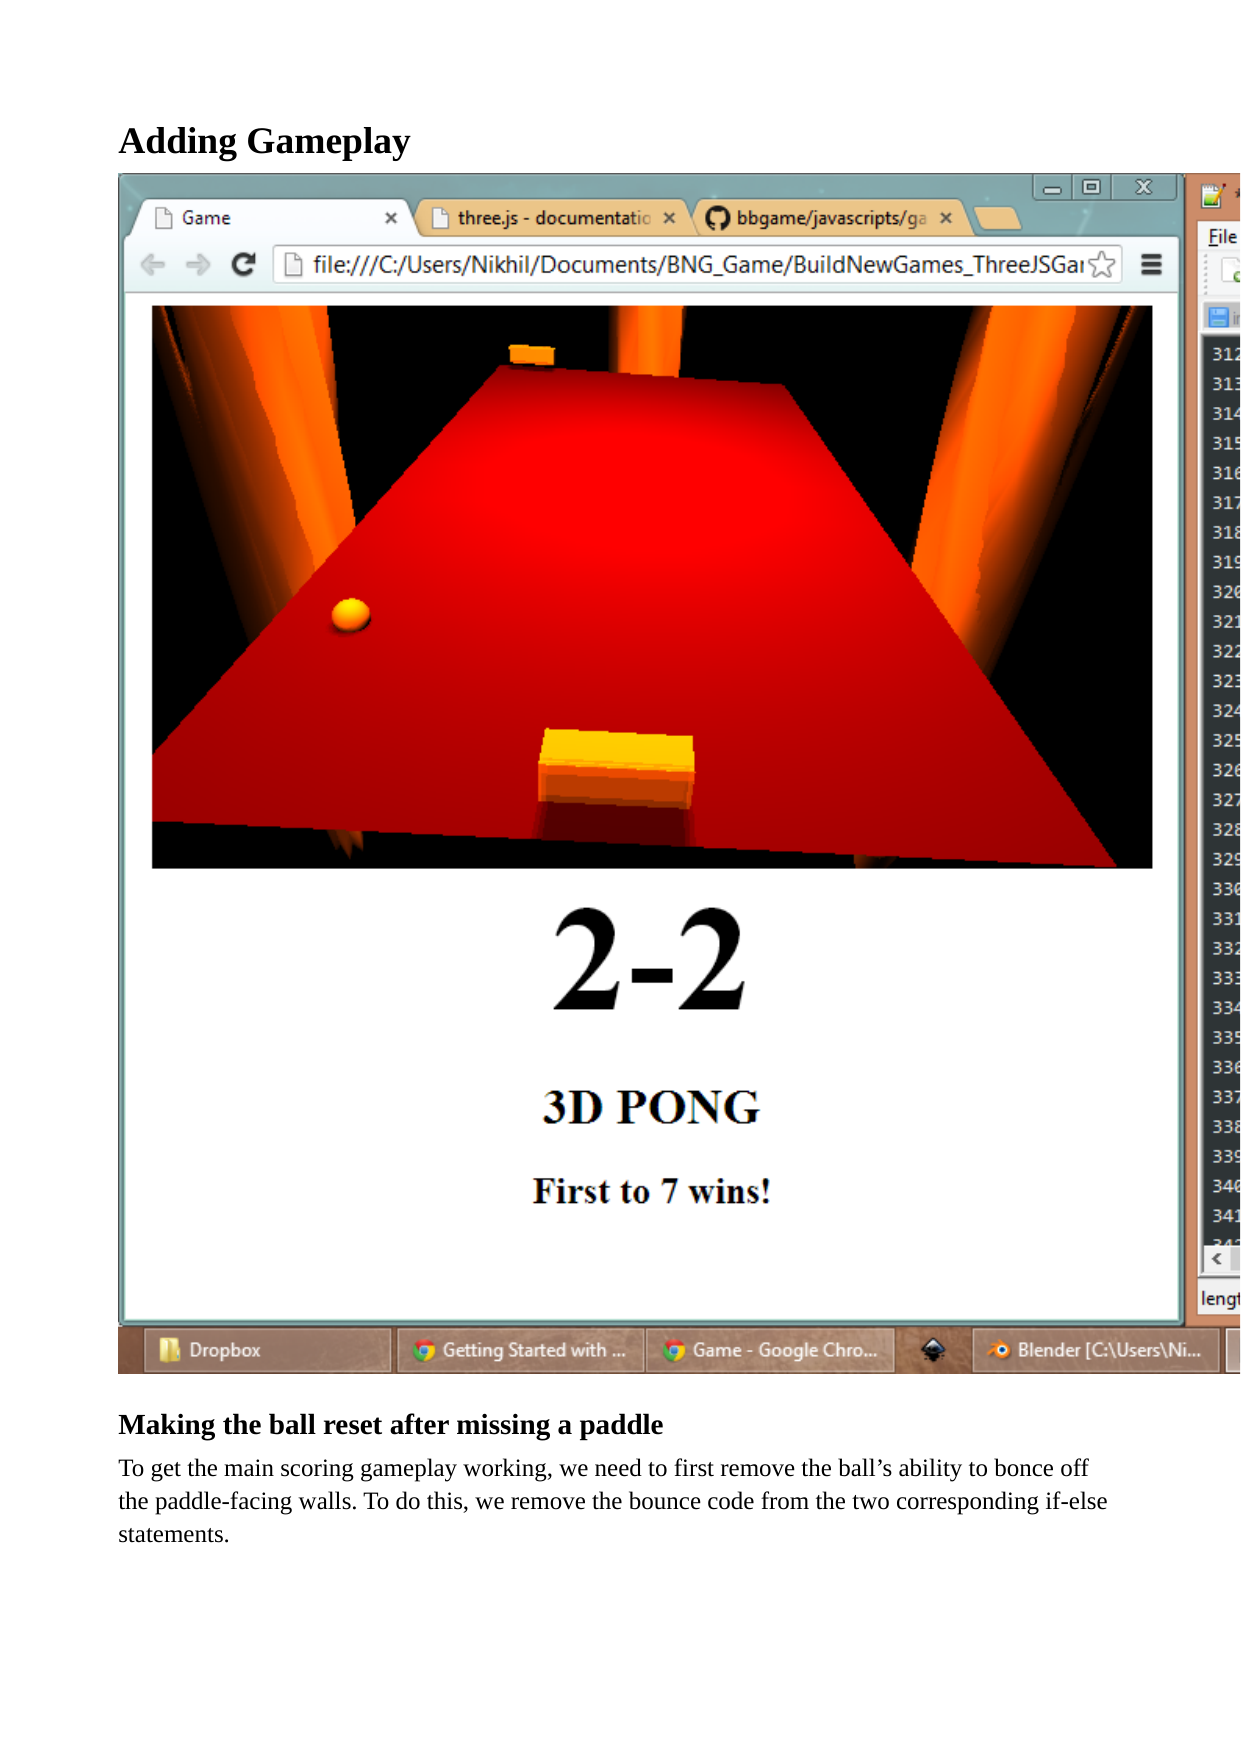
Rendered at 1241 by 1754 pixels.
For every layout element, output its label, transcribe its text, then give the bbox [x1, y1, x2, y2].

picture [118, 173, 1241, 1374]
text To get the main scoring gameplay working, we need to first remove the ball’s ability to bonce off the paddle-facing walls. To do this, we remove the bounce code from the two corresponding if-else statements. [118, 1453, 1122, 1548]
subtitle Making the ball reset after missing a paddle [118, 1407, 1122, 1441]
subtitle Adding Gameplay [118, 118, 1122, 161]
